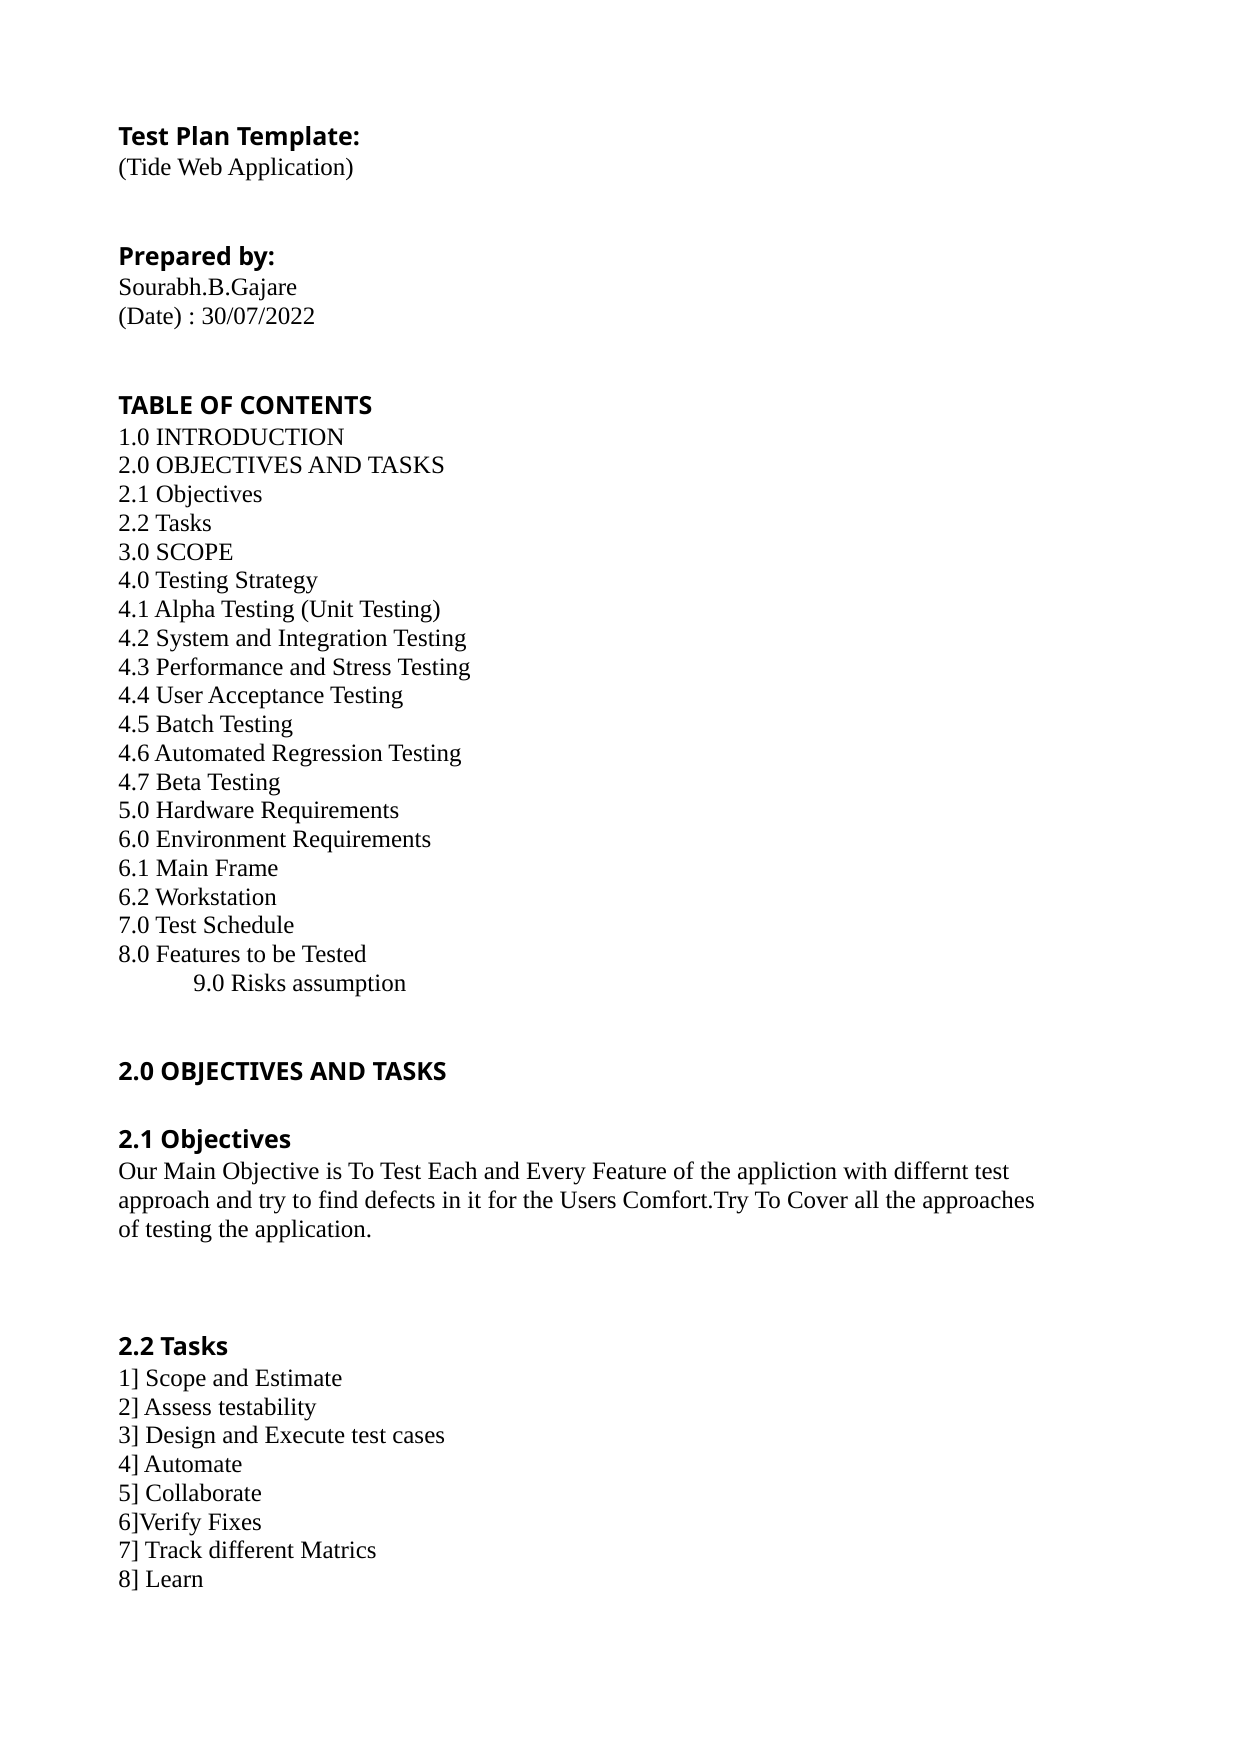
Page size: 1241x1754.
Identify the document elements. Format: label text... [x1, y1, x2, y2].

text 8] Learn [118, 1564, 1122, 1593]
text 7.0 Test Schedule [118, 910, 1122, 939]
text 8.0 Features to be Tested [118, 939, 1122, 968]
text 4.4 User Acceptance Testing [118, 680, 1122, 709]
text 3.0 SCOPE [118, 537, 1122, 565]
text 2.0 OBJECTIVES AND TASKS [118, 450, 1122, 479]
text 3] Design and Execute test cases [118, 1420, 1122, 1449]
text Test Plan Template: [118, 118, 1122, 152]
text 2.2 Tasks [118, 508, 1122, 537]
text 1] Scope and Estimate [118, 1363, 1122, 1392]
text 4.5 Batch Testing [118, 709, 1122, 738]
text 5] Collaborate [118, 1478, 1122, 1507]
text 2.2 Tasks [118, 1329, 1122, 1363]
text 2] Assess testability [118, 1392, 1122, 1420]
text 4.3 Performance and Stress Testing [118, 652, 1122, 680]
text 1.0 INTRODUCTION [118, 422, 1122, 450]
text 2.1 Objectives [118, 1122, 1122, 1156]
text (Tide Web Application) [118, 152, 1122, 181]
text 7] Track different Matrics [118, 1535, 1122, 1564]
text approach and try to find defects in it for the Users Comfort.Try To Cover all the approaches [118, 1185, 1122, 1214]
text 4.1 Alpha Testing (Unit Testing) [118, 594, 1122, 623]
text 6.2 Workstation [118, 882, 1122, 910]
text 6.0 Environment Requirements [118, 824, 1122, 853]
list Risks assumption [193, 968, 1122, 997]
text 6]Verify Fixes [118, 1507, 1122, 1535]
text Prepared by: [118, 238, 1122, 272]
text 2.1 Objectives [118, 479, 1122, 508]
text 4.2 System and Integration Testing [118, 623, 1122, 652]
text 4] Automate [118, 1449, 1122, 1478]
text 2.0 OBJECTIVES AND TASKS [118, 1054, 1122, 1088]
text TABLE OF CONTENTS [118, 387, 1122, 422]
text 6.1 Main Frame [118, 853, 1122, 882]
text (Date) : 30/07/2022 [118, 301, 1122, 330]
text Our Main Objective is To Test Each and Every Feature of the appliction with differnt test [118, 1156, 1122, 1185]
text 4.0 Testing Strategy [118, 565, 1122, 594]
text Sourabh.B.Gajare [118, 272, 1122, 301]
text 5.0 Hardware Requirements [118, 795, 1122, 824]
text of testing the application. [118, 1214, 1122, 1242]
text 4.6 Automated Regression Testing [118, 738, 1122, 767]
text 4.7 Beta Testing [118, 767, 1122, 795]
